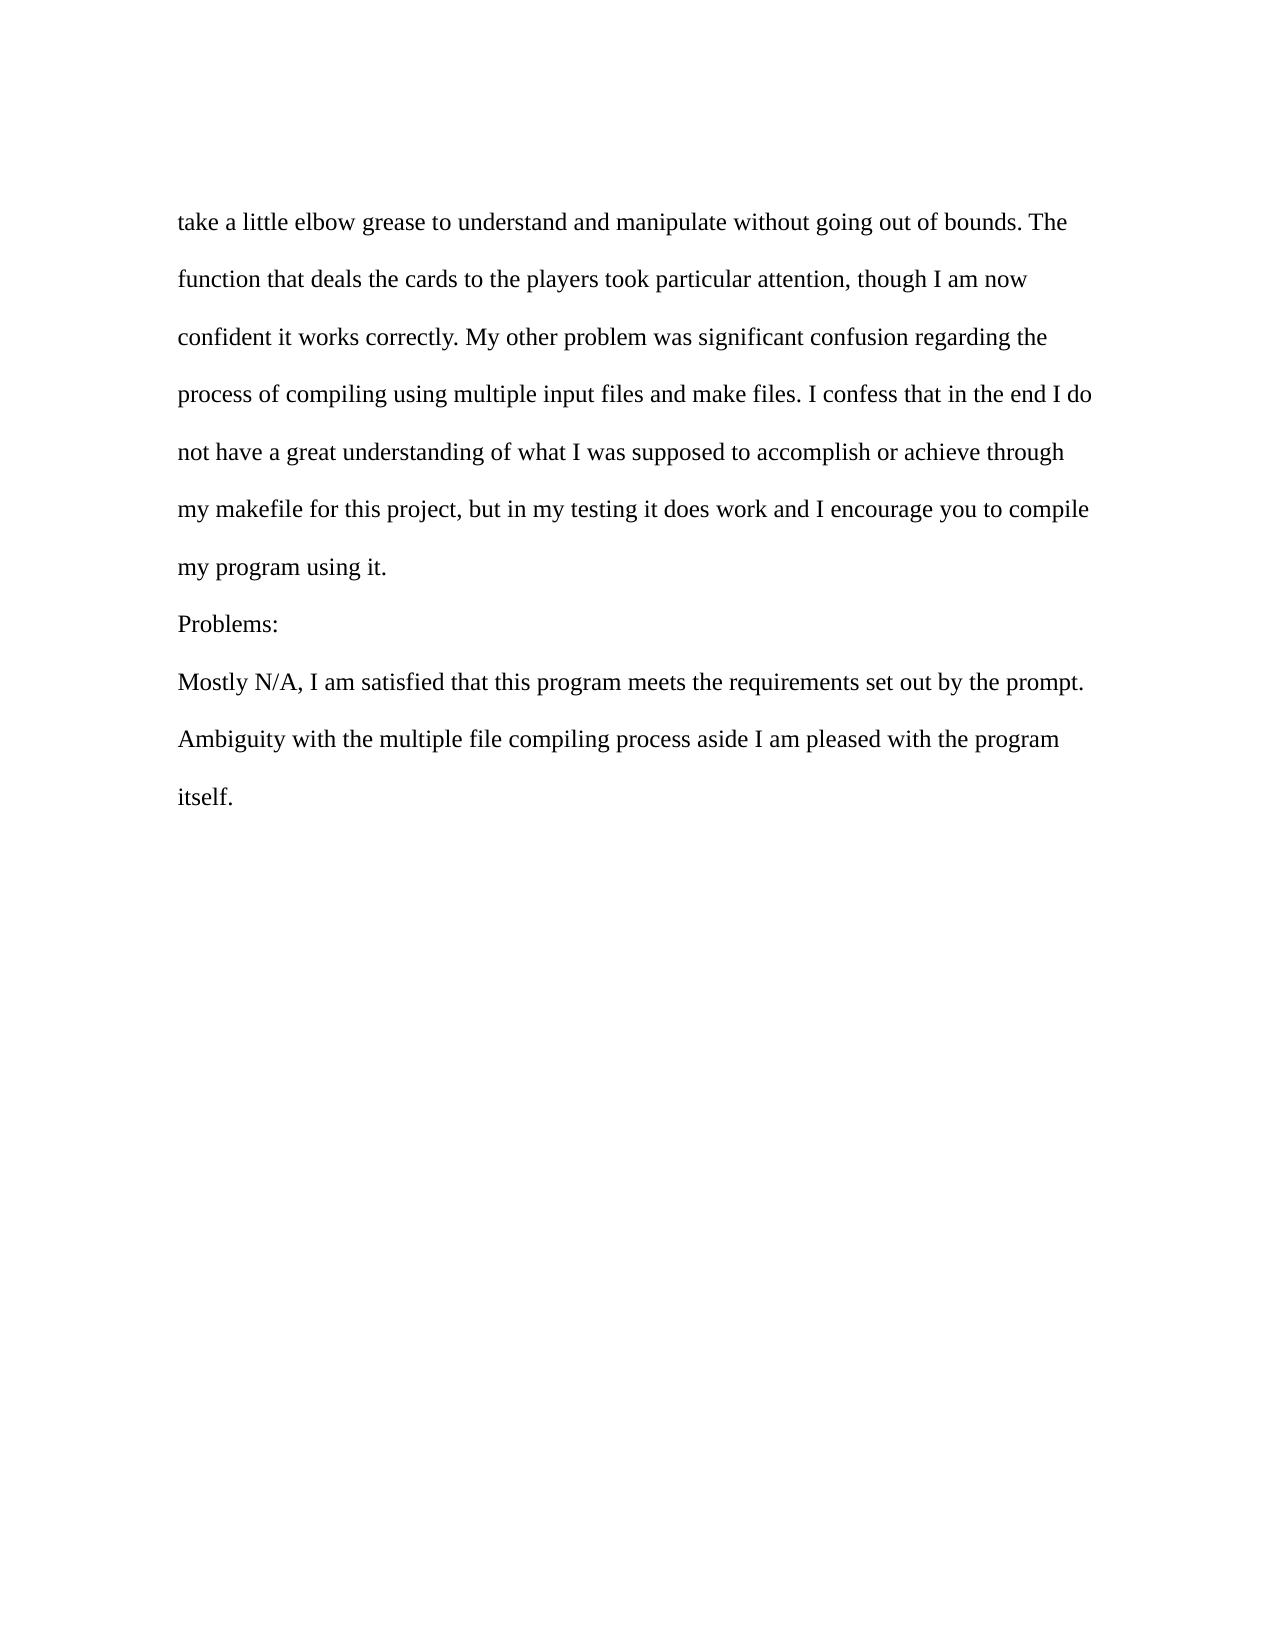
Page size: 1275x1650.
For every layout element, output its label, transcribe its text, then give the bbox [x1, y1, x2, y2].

text take a little elbow grease to understand and manipulate without going out of bounds. The function that deals the cards to the players took particular attention, though I am now confident it works correctly. My other problem was significant confusion regarding the process of compiling using multiple input files and make files. I confess that in the end I do not have a great understanding of what I was supposed to accomplish or achieve through my makefile for this project, but in my testing it does work and I encourage you to compile my program using it. Problems: Mostly N/A, I am satisfied that this program meets the requirements set out by the prompt. Ambiguity with the multiple file compiling process aside I am pleased with the program itself. [177, 207, 1098, 811]
